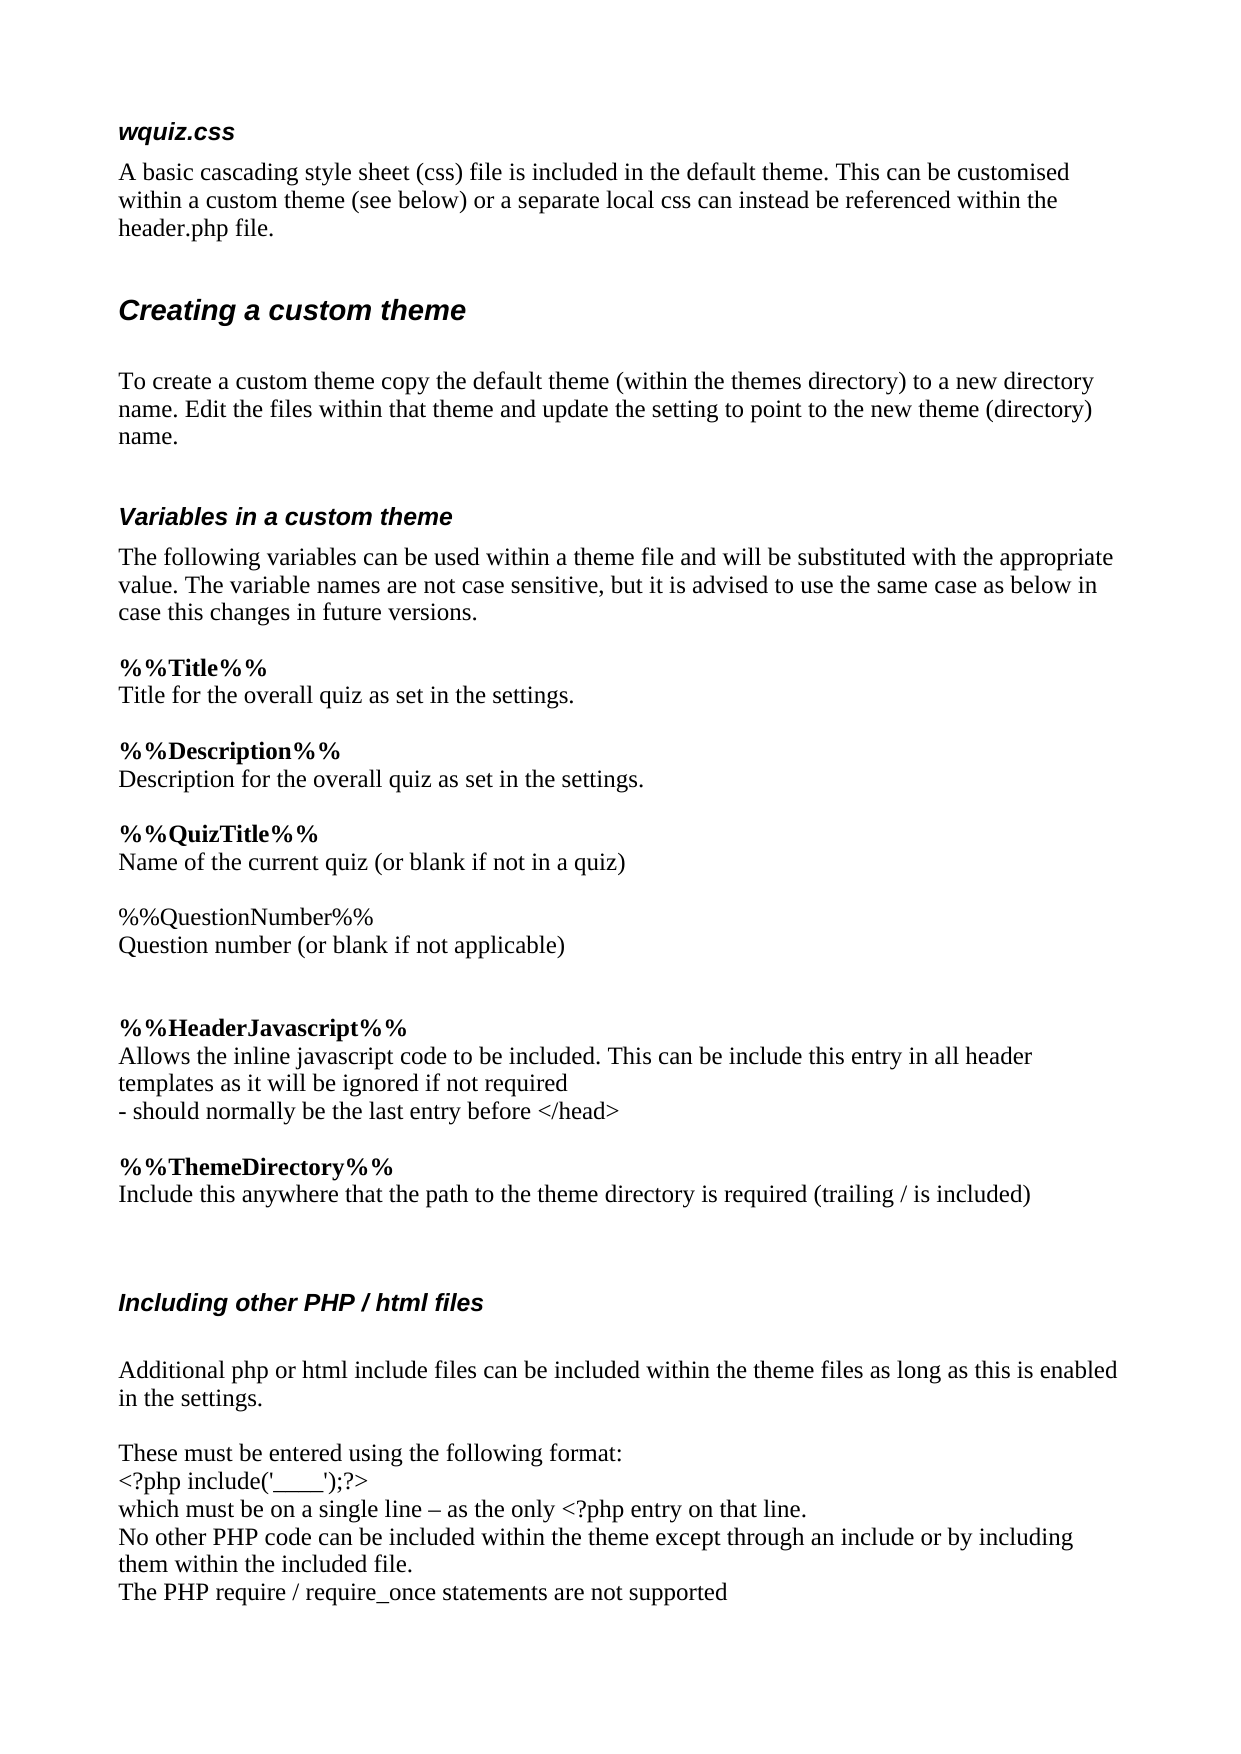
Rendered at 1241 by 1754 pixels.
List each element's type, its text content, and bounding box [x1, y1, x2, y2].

subtitle Variables in a custom theme [118, 503, 1122, 531]
text Title for the overall quiz as set in the settings. [118, 682, 1122, 709]
text %%Description%% [118, 737, 1122, 765]
text Name of the current quiz (or blank if not in a quiz) [118, 848, 1122, 876]
text Allows the inline javascript code to be included. This can be include this entry in all header templates as it will be ignored if not required [118, 1042, 1122, 1097]
text %%HeaderJavascript%% [118, 1014, 1122, 1042]
text The following variables can be used within a theme file and will be substituted with the appropriate value. The variable names are not case sensitive, but it is advised to use the same case as below in case this changes in future versions. [118, 543, 1122, 626]
text %%Title%% [118, 654, 1122, 682]
text No other PHP code can be included within the theme except through an include or by including them within the included file. [118, 1523, 1122, 1578]
text <?php include('____');?> [118, 1467, 1122, 1495]
text These must be entered using the following format: [118, 1439, 1122, 1467]
text The PHP require / require_once statements are not supported [118, 1578, 1122, 1606]
text - should normally be the last entry before </head> [118, 1097, 1122, 1125]
subtitle Including other PHP / html files [118, 1288, 1122, 1316]
text which must be on a single line – as the only <?php entry on that line. [118, 1495, 1122, 1523]
text Include this anywhere that the path to the theme directory is required (trailing / is included) [118, 1180, 1122, 1208]
text To create a custom theme copy the default theme (within the themes directory) to a new directory name. Edit the files within that theme and update the setting to point to the new theme (directory) name. [118, 367, 1122, 450]
text Description for the overall quiz as set in the settings. [118, 765, 1122, 792]
text %%QuestionNumber%% [118, 903, 1122, 931]
text Question number (or blank if not applicable) [118, 931, 1122, 959]
subtitle wquiz.css [118, 118, 1122, 146]
text %%ThemeDirectory%% [118, 1153, 1122, 1180]
subtitle Creating a custom theme [118, 294, 1122, 327]
text %%QuizTitle%% [118, 820, 1122, 848]
text A basic cascading style sheet (css) file is included in the default theme. This can be customised within a custom theme (see below) or a separate local css can instead be referenced within the header.php file. [118, 158, 1122, 241]
text Additional php or html include files can be included within the theme files as long as this is enabled in the settings. [118, 1356, 1122, 1412]
